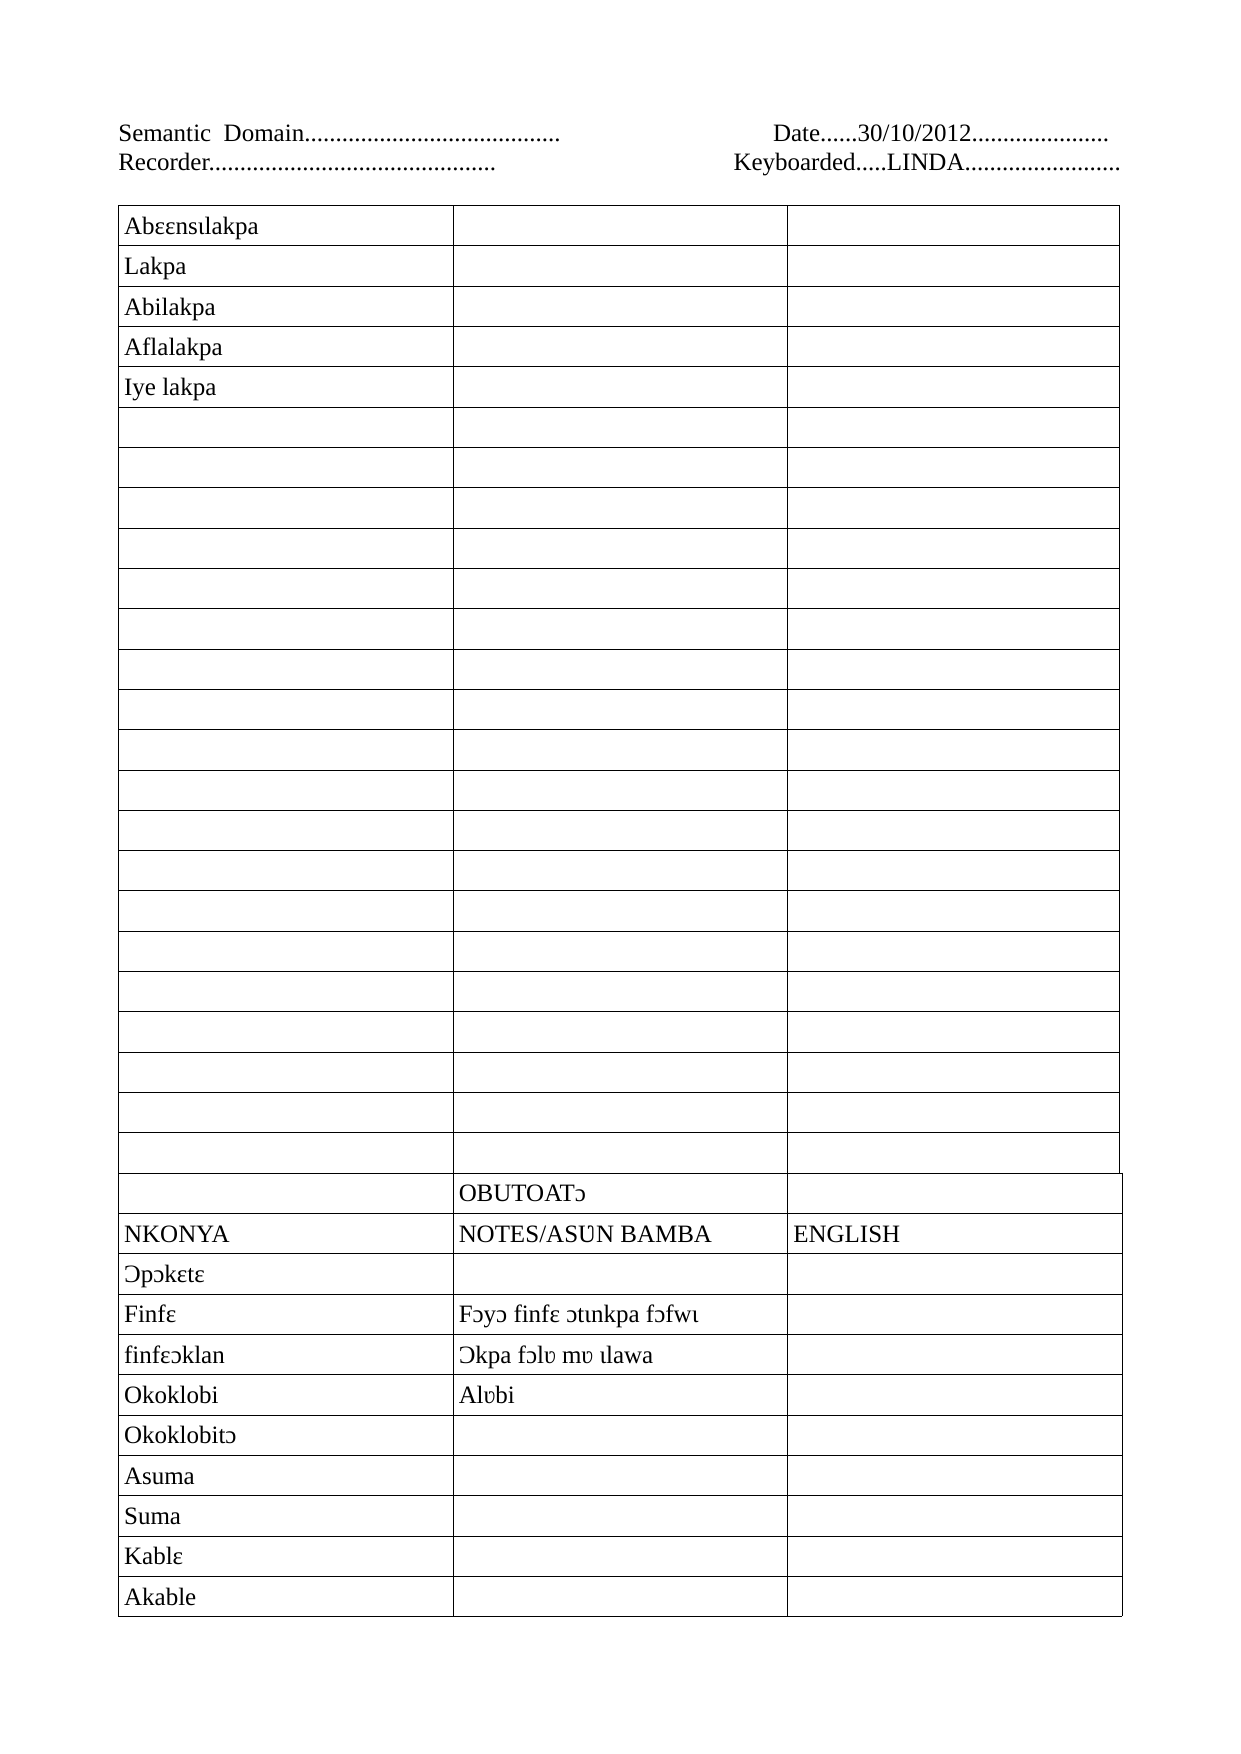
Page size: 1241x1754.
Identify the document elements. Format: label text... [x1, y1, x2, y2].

table_cell [788, 408, 1119, 447]
table_cell [454, 488, 787, 528]
table_cell [454, 287, 787, 326]
table_cell [119, 569, 453, 608]
table_cell Ɔkpa fɔlʋ mʋ ɩlawa [454, 1335, 787, 1374]
table_cell [119, 932, 453, 971]
table_cell [119, 972, 453, 1011]
table_cell [788, 1295, 1122, 1334]
table_cell Okoklobi [119, 1375, 453, 1414]
table_cell NOTES/ASƲN BAMBA [454, 1214, 787, 1253]
table_cell [454, 206, 787, 245]
table_cell [454, 972, 787, 1011]
table_cell [454, 690, 787, 729]
table_cell [788, 932, 1119, 971]
table_cell [119, 488, 453, 528]
table_cell [119, 851, 453, 890]
table_cell [454, 811, 787, 850]
table_cell [454, 327, 787, 366]
table_cell [454, 730, 787, 769]
table_cell [788, 1254, 1122, 1294]
table_cell [788, 811, 1119, 850]
table_cell [454, 1496, 787, 1536]
table_cell [788, 287, 1119, 326]
table_cell [119, 1133, 453, 1173]
table_cell [119, 529, 453, 568]
table_cell [454, 246, 787, 286]
table_cell [454, 650, 787, 689]
table_cell [788, 488, 1119, 528]
table_cell Asuma [119, 1456, 453, 1495]
table_cell [119, 1012, 453, 1052]
table_cell [788, 609, 1119, 648]
table_cell [788, 771, 1119, 810]
table_cell [454, 1416, 787, 1455]
table_cell [788, 1375, 1122, 1414]
table_cell [454, 1254, 787, 1294]
table_cell [454, 771, 787, 810]
table_cell [119, 811, 453, 850]
table_cell [119, 771, 453, 810]
table_cell [788, 529, 1119, 568]
table_cell [788, 246, 1119, 286]
table_cell [788, 1496, 1122, 1536]
table_cell [454, 1012, 787, 1052]
table_cell Abɛɛnsɩlakpa [119, 206, 453, 245]
table_cell NKONYA [119, 1214, 453, 1253]
table_cell [119, 408, 453, 447]
table_cell Kablɛ [119, 1537, 453, 1576]
table_cell [788, 448, 1119, 487]
table_cell [119, 650, 453, 689]
table_cell [454, 529, 787, 568]
table_cell [454, 1053, 787, 1092]
table_cell [119, 891, 453, 931]
table_cell [454, 932, 787, 971]
table_cell [119, 690, 453, 729]
table_cell [788, 1577, 1122, 1616]
table_cell [788, 1133, 1119, 1173]
table_cell [788, 206, 1119, 245]
table_cell [454, 1456, 787, 1495]
table_cell [454, 891, 787, 931]
table_cell Alʋbi [454, 1375, 787, 1414]
table_cell [788, 972, 1119, 1011]
table_cell [119, 609, 453, 648]
table_cell [788, 1416, 1122, 1455]
table_cell [119, 1053, 453, 1092]
table_cell Finfɛ [119, 1295, 453, 1334]
table_cell Aflalakpa [119, 327, 453, 366]
table_cell [788, 1012, 1119, 1052]
table_header OBUTOATɔ [454, 1174, 787, 1213]
table_cell [788, 1537, 1122, 1576]
table_cell [788, 327, 1119, 366]
table_cell [788, 891, 1119, 931]
table_cell Abilakpa [119, 287, 453, 326]
table_cell [454, 408, 787, 447]
table_cell [788, 1335, 1122, 1374]
table_cell [788, 730, 1119, 769]
table_cell Suma [119, 1496, 453, 1536]
table_header [119, 1174, 453, 1213]
table_cell [788, 1456, 1122, 1495]
table_header [788, 1174, 1122, 1213]
table_cell [454, 448, 787, 487]
table_cell finfɛɔklan [119, 1335, 453, 1374]
table_cell [788, 650, 1119, 689]
table_cell [788, 1093, 1119, 1132]
table_cell [788, 1053, 1119, 1092]
table_cell Akable [119, 1577, 453, 1616]
table_cell Fɔyɔ finfɛ ɔtɩnkpa fɔfwɩ [454, 1295, 787, 1334]
table_cell [454, 1577, 787, 1616]
table_cell [788, 367, 1119, 407]
table_cell ENGLISH [788, 1214, 1122, 1253]
table_cell [119, 730, 453, 769]
table_cell [454, 569, 787, 608]
table_cell Okoklobitɔ [119, 1416, 453, 1455]
table_cell [454, 851, 787, 890]
table_cell [454, 367, 787, 407]
table_cell [454, 1093, 787, 1132]
table_cell [788, 690, 1119, 729]
table_cell [788, 851, 1119, 890]
table_cell Iye lakpa [119, 367, 453, 407]
table_cell Ɔpɔkɛtɛ [119, 1254, 453, 1294]
table_cell [454, 609, 787, 648]
table_cell [119, 448, 453, 487]
table_cell Lakpa [119, 246, 453, 286]
table_cell [788, 569, 1119, 608]
table_cell [454, 1537, 787, 1576]
table_cell [119, 1093, 453, 1132]
table_cell [454, 1133, 787, 1173]
